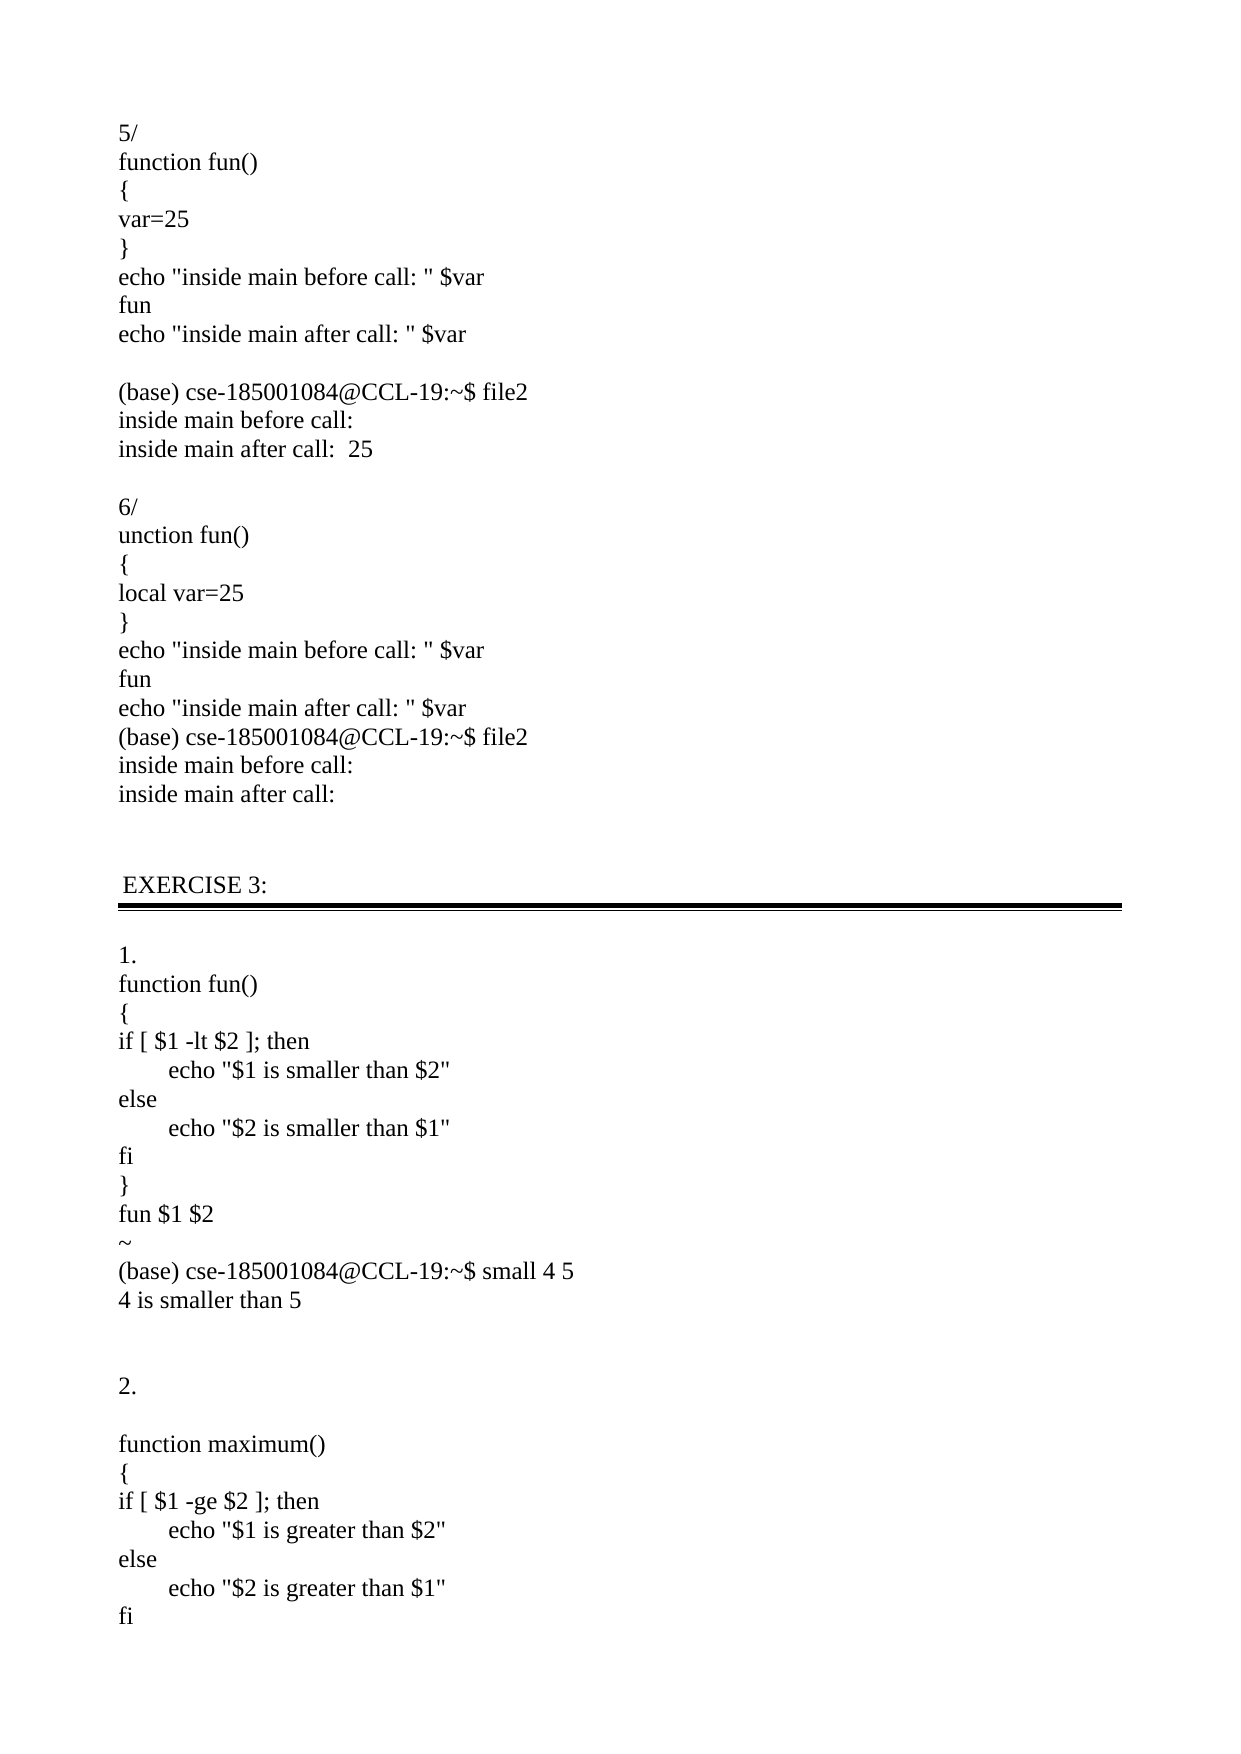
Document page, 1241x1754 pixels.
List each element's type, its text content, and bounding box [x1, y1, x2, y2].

text { [118, 998, 1122, 1026]
text if [ $1 -lt $2 ]; then [118, 1026, 1122, 1055]
text local var=25 [118, 578, 1122, 607]
text inside main before call: [118, 406, 1122, 434]
text (base) cse-185001084@CCL-19:~$ small 4 5 [118, 1256, 1122, 1285]
text echo "inside main after call: " $var [118, 693, 1122, 722]
text echo "inside main before call: " $var [118, 262, 1122, 291]
text else [118, 1544, 1122, 1573]
text fi [118, 1141, 1122, 1170]
text inside main after call: [118, 779, 1122, 808]
text 2. [118, 1371, 1122, 1400]
text EXERCISE 3: [118, 866, 1122, 903]
text fun $1 $2 [118, 1199, 1122, 1228]
text (base) cse-185001084@CCL-19:~$ file2 [118, 377, 1122, 406]
text fun [118, 291, 1122, 319]
text function maximum() [118, 1429, 1122, 1458]
text echo "inside main before call: " $var [118, 636, 1122, 664]
text echo "$1 is greater than $2" [118, 1515, 1122, 1544]
text } [118, 1170, 1122, 1199]
text fi [118, 1601, 1122, 1630]
text fun [118, 664, 1122, 693]
text 6/ [118, 492, 1122, 521]
text 1. [118, 940, 1122, 969]
text unction fun() [118, 521, 1122, 549]
text echo "$2 is greater than $1" [118, 1573, 1122, 1601]
text (base) cse-185001084@CCL-19:~$ file2 [118, 722, 1122, 751]
text echo "inside main after call: " $var [118, 319, 1122, 348]
text { [118, 176, 1122, 204]
text else [118, 1084, 1122, 1113]
text 4 is smaller than 5 [118, 1285, 1122, 1314]
text echo "$2 is smaller than $1" [118, 1113, 1122, 1141]
text } [118, 233, 1122, 262]
text function fun() [118, 147, 1122, 176]
text 5/ [118, 118, 1122, 147]
text inside main after call: 25 [118, 434, 1122, 463]
text { [118, 549, 1122, 578]
text function fun() [118, 969, 1122, 998]
text var=25 [118, 204, 1122, 233]
text echo "$1 is smaller than $2" [118, 1055, 1122, 1084]
text } [118, 607, 1122, 636]
text { [118, 1458, 1122, 1486]
text if [ $1 -ge $2 ]; then [118, 1486, 1122, 1515]
text inside main before call: [118, 751, 1122, 779]
text ~ [118, 1228, 1122, 1256]
